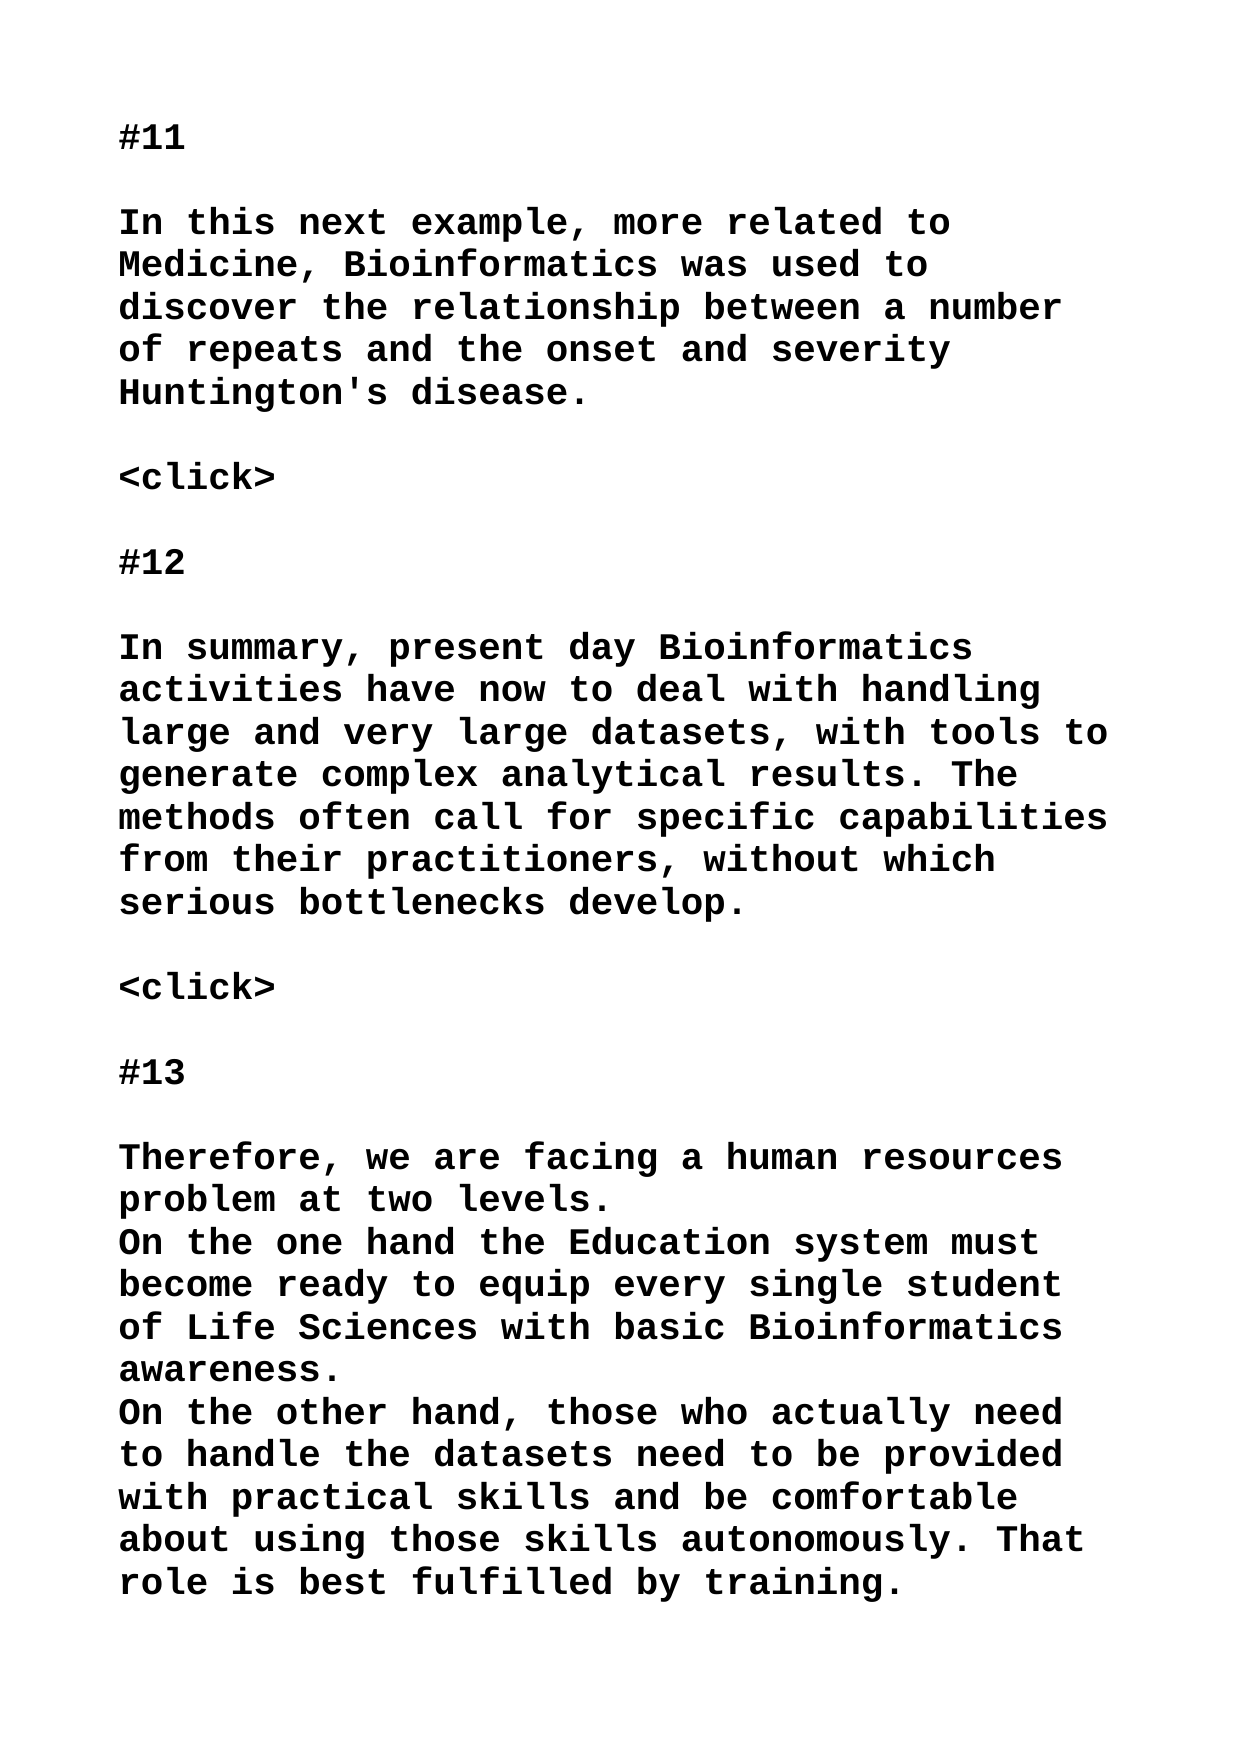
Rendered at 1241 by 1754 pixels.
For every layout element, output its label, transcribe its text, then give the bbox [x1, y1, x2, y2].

text On the other hand, those who actually need to handle the datasets need to be provided with practical skills and be comfortable about using those skills autonomously. That role is best fulfilled by training. [118, 1393, 1122, 1606]
text On the one hand the Education system must become ready to equip every single student of Life Sciences with basic Bioinformatics awareness. [118, 1223, 1122, 1393]
text <click> [118, 968, 1122, 1011]
text #12 [118, 543, 1122, 586]
text In this next example, more related to Medicine, Bioinformatics was used to discover the relationship between a number of repeats and the onset and severity Huntington's disease. [118, 203, 1122, 416]
text #11 [118, 118, 1122, 161]
text Therefore, we are facing a human resources problem at two levels. [118, 1138, 1122, 1223]
text <click> [118, 458, 1122, 501]
text In summary, present day Bioinformatics activities have now to deal with handling large and very large datasets, with tools to generate complex analytical results. The methods often call for specific capabilities from their practitioners, without which serious bottlenecks develop. [118, 628, 1122, 926]
text #13 [118, 1053, 1122, 1096]
